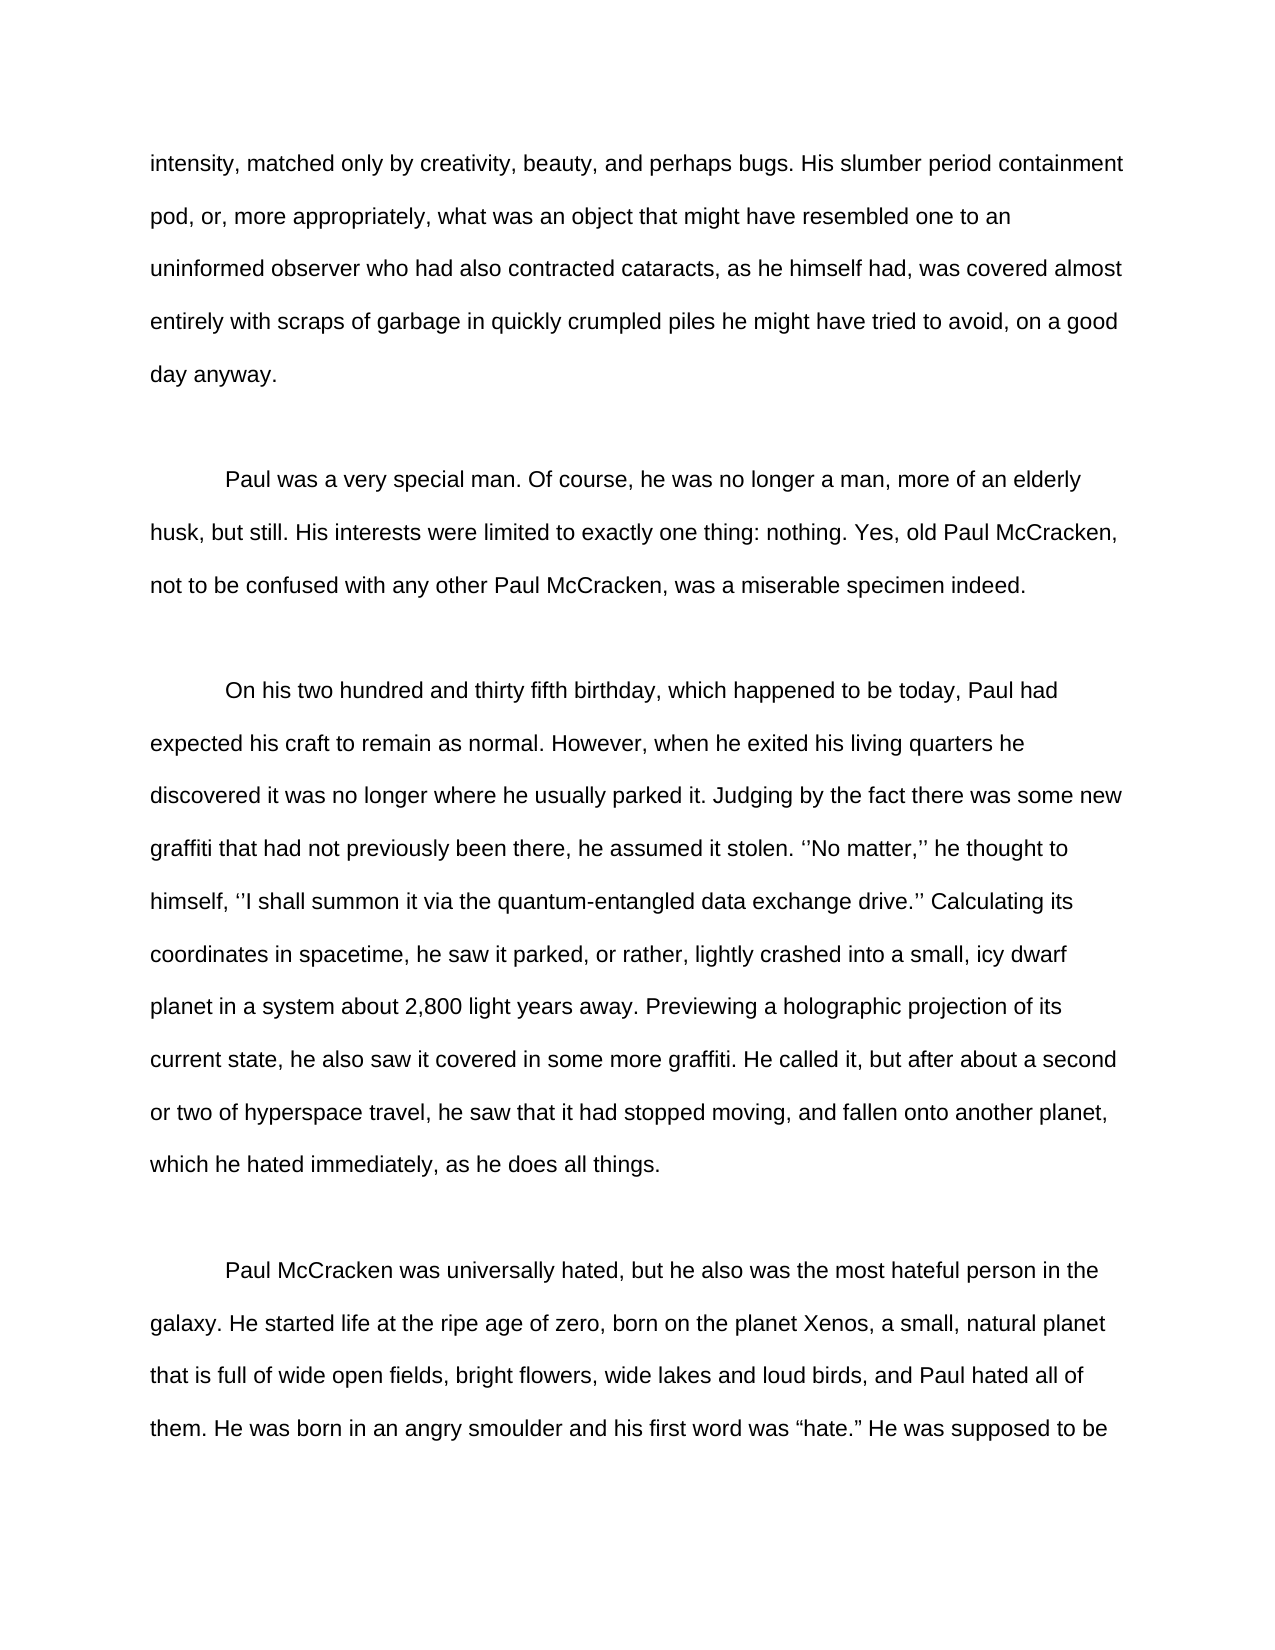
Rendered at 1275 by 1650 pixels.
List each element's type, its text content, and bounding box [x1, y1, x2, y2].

text Paul was a very special man. Of course, he was no longer a man, more of an elderly husk, but still. His interests were limited to exactly one thing: nothing. Yes, old Paul McCracken, not to be confused with any other Paul McCracken, was a miserable specimen indeed. [150, 466, 1125, 598]
text On his two hundred and thirty fifth birthday, which happened to be today, Paul had expected his craft to remain as normal. However, when he exited his living quarters he discovered it was no longer where he usually parked it. Judging by the fact there was some new graffiti that had not previously been there, he assumed it stolen. ‘’No matter,’’ he thought to himself, ‘’I shall summon it via the quantum-entangled data exchange drive.’’ Calculating its coordinates in spacetime, he saw it parked, or rather, lightly crashed into a small, icy dwarf planet in a system about 2,800 light years away. Previewing a holographic projection of its current state, he also saw it covered in some more graffiti. He called it, but after about a second or two of hyperspace travel, he saw that it had stopped moving, and fallen onto another planet, which he hated immediately, as he does all things. [150, 677, 1125, 1178]
text intensity, matched only by creativity, beauty, and perhaps bugs. His slumber period containment pod, or, more appropriately, what was an object that might have resembled one to an uninformed observer who had also contracted cataracts, as he himself had, was covered almost entirely with scraps of garbage in quickly crumpled piles he might have tried to avoid, on a good day anyway. [150, 150, 1125, 387]
text Paul McCracken was universally hated, but he also was the most hateful person in the galaxy. He started life at the ripe age of zero, born on the planet Xenos, a small, natural planet that is full of wide open fields, bright flowers, wide lakes and loud birds, and Paul hated all of them. He was born in an angry smoulder and his first word was “hate.” He was supposed to be [150, 1257, 1125, 1441]
